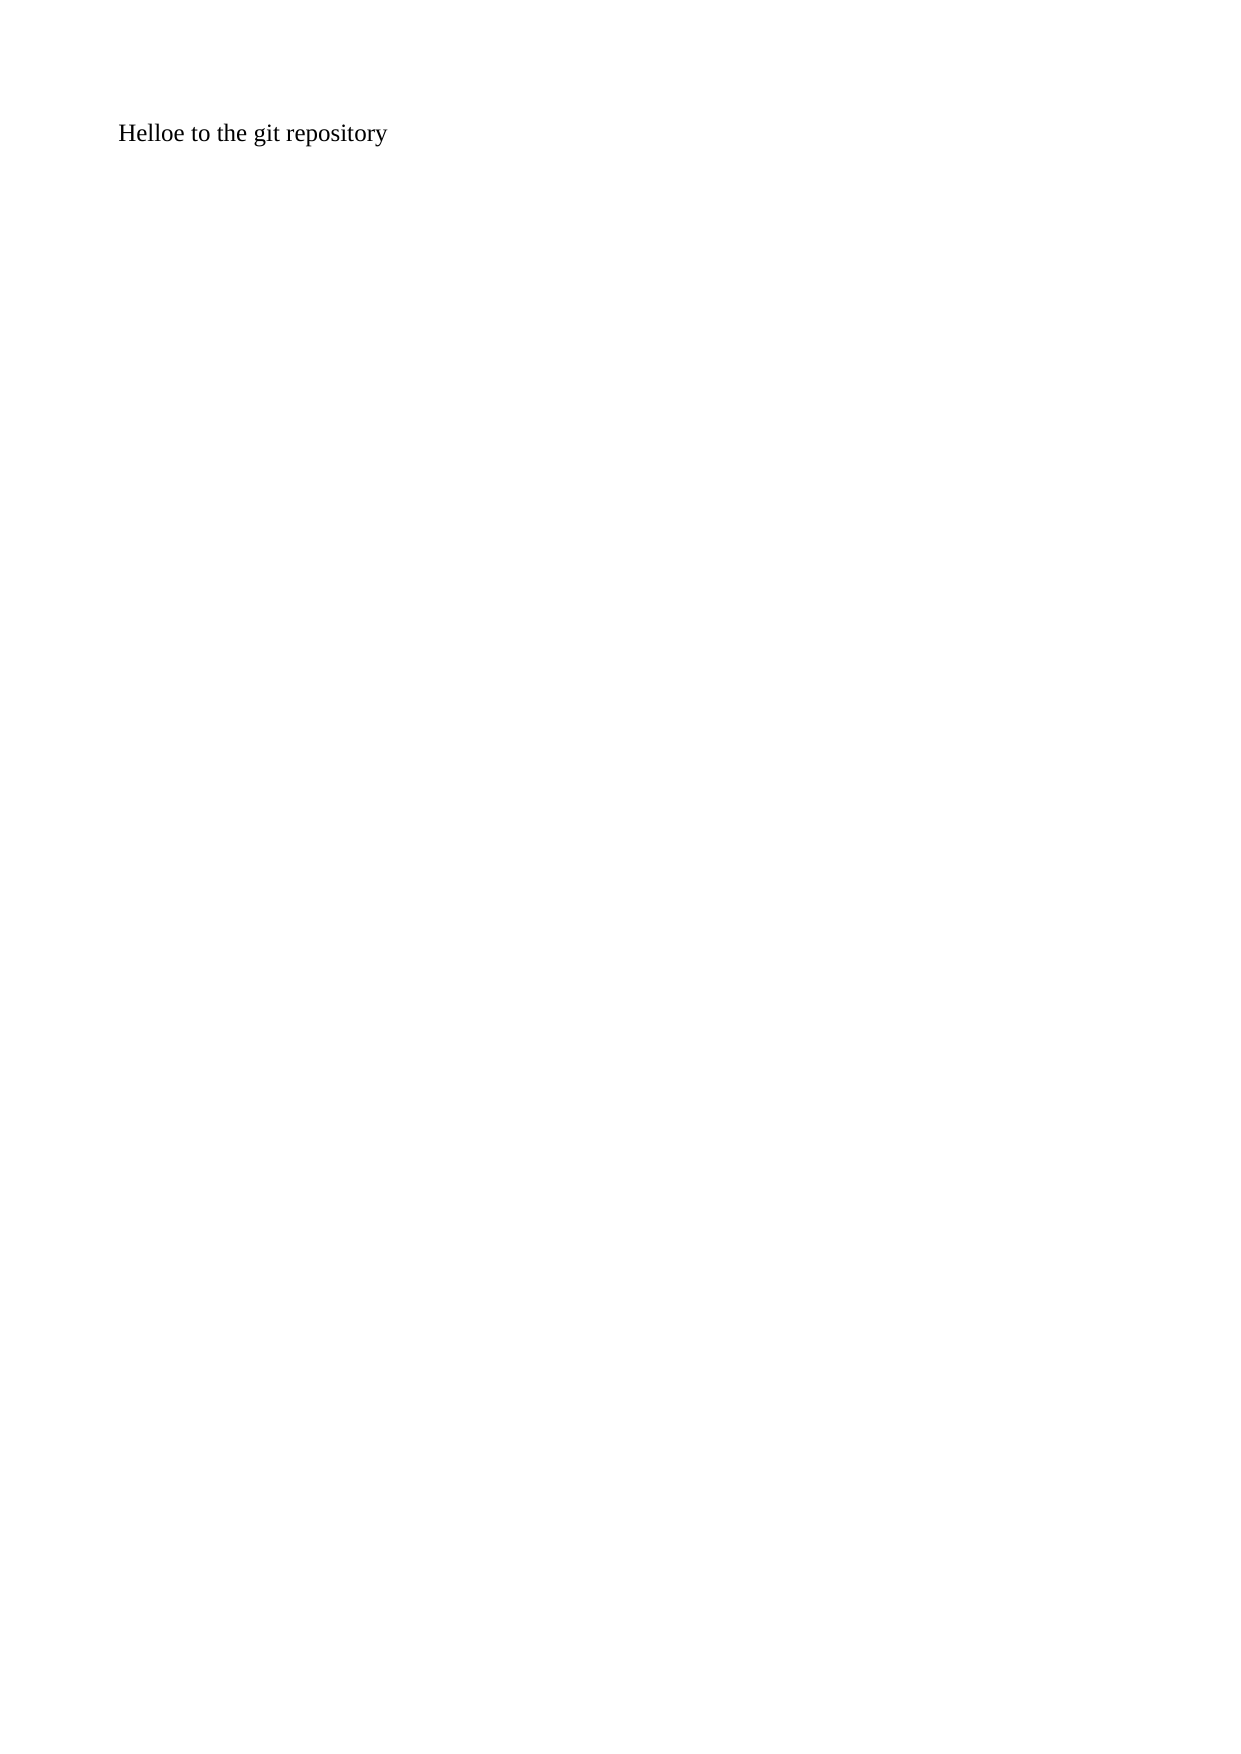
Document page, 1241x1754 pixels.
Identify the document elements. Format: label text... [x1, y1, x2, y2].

text Helloe to the git repository [118, 118, 1122, 147]
